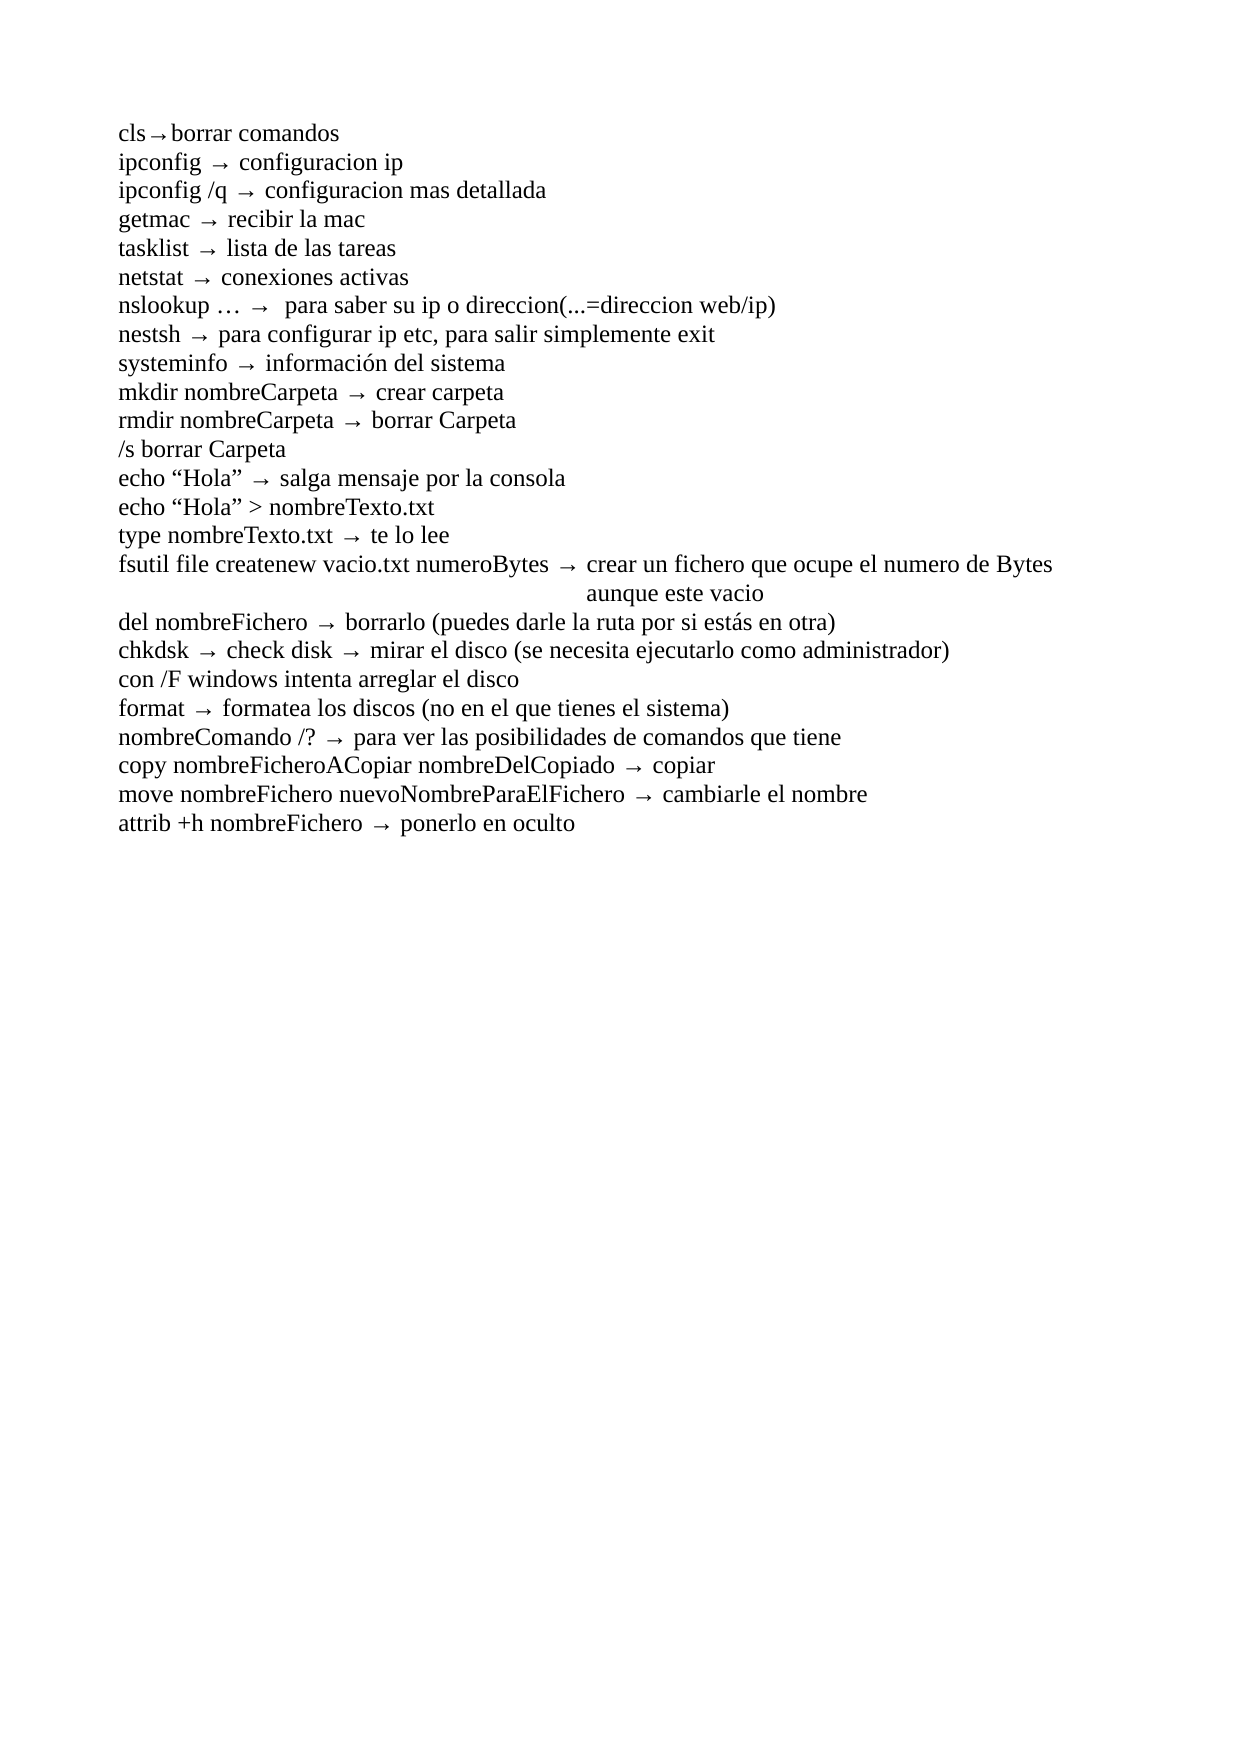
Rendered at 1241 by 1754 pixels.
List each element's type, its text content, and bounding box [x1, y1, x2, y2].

text nestsh → para configurar ip etc, para salir simplemente exit [118, 319, 1122, 348]
text del nombreFichero → borrarlo (puedes darle la ruta por si estás en otra) [118, 607, 1122, 636]
text fsutil file createnew vacio.txt numeroBytes → crear un fichero que ocupe el numero de Bytes aunque este vacio [118, 549, 1122, 607]
text echo “Hola” → salga mensaje por la consola [118, 463, 1122, 492]
text ipconfig /q → configuracion mas detallada [118, 176, 1122, 204]
text netstat → conexiones activas [118, 262, 1122, 291]
text rmdir nombreCarpeta → borrar Carpeta [118, 406, 1122, 434]
text con /F windows intenta arreglar el disco [118, 664, 1122, 693]
text echo “Hola” > nombreTexto.txt [118, 492, 1122, 521]
text nslookup … → para saber su ip o direccion(...=direccion web/ip) [118, 291, 1122, 319]
text attrib +h nombreFichero → ponerlo en oculto [118, 808, 1122, 837]
text cls→borrar comandos [118, 118, 1122, 147]
text move nombreFichero nuevoNombreParaElFichero → cambiarle el nombre [118, 779, 1122, 808]
text nombreComando /? → para ver las posibilidades de comandos que tiene [118, 722, 1122, 751]
text copy nombreFicheroACopiar nombreDelCopiado → copiar [118, 751, 1122, 779]
text format → formatea los discos (no en el que tienes el sistema) [118, 693, 1122, 722]
text mkdir nombreCarpeta → crear carpeta [118, 377, 1122, 406]
text tasklist → lista de las tareas [118, 233, 1122, 262]
text getmac → recibir la mac [118, 204, 1122, 233]
text /s borrar Carpeta [118, 434, 1122, 463]
text systeminfo → información del sistema [118, 348, 1122, 377]
text type nombreTexto.txt → te lo lee [118, 521, 1122, 549]
text chkdsk → check disk → mirar el disco (se necesita ejecutarlo como administrador) [118, 636, 1122, 664]
text ipconfig → configuracion ip [118, 147, 1122, 176]
